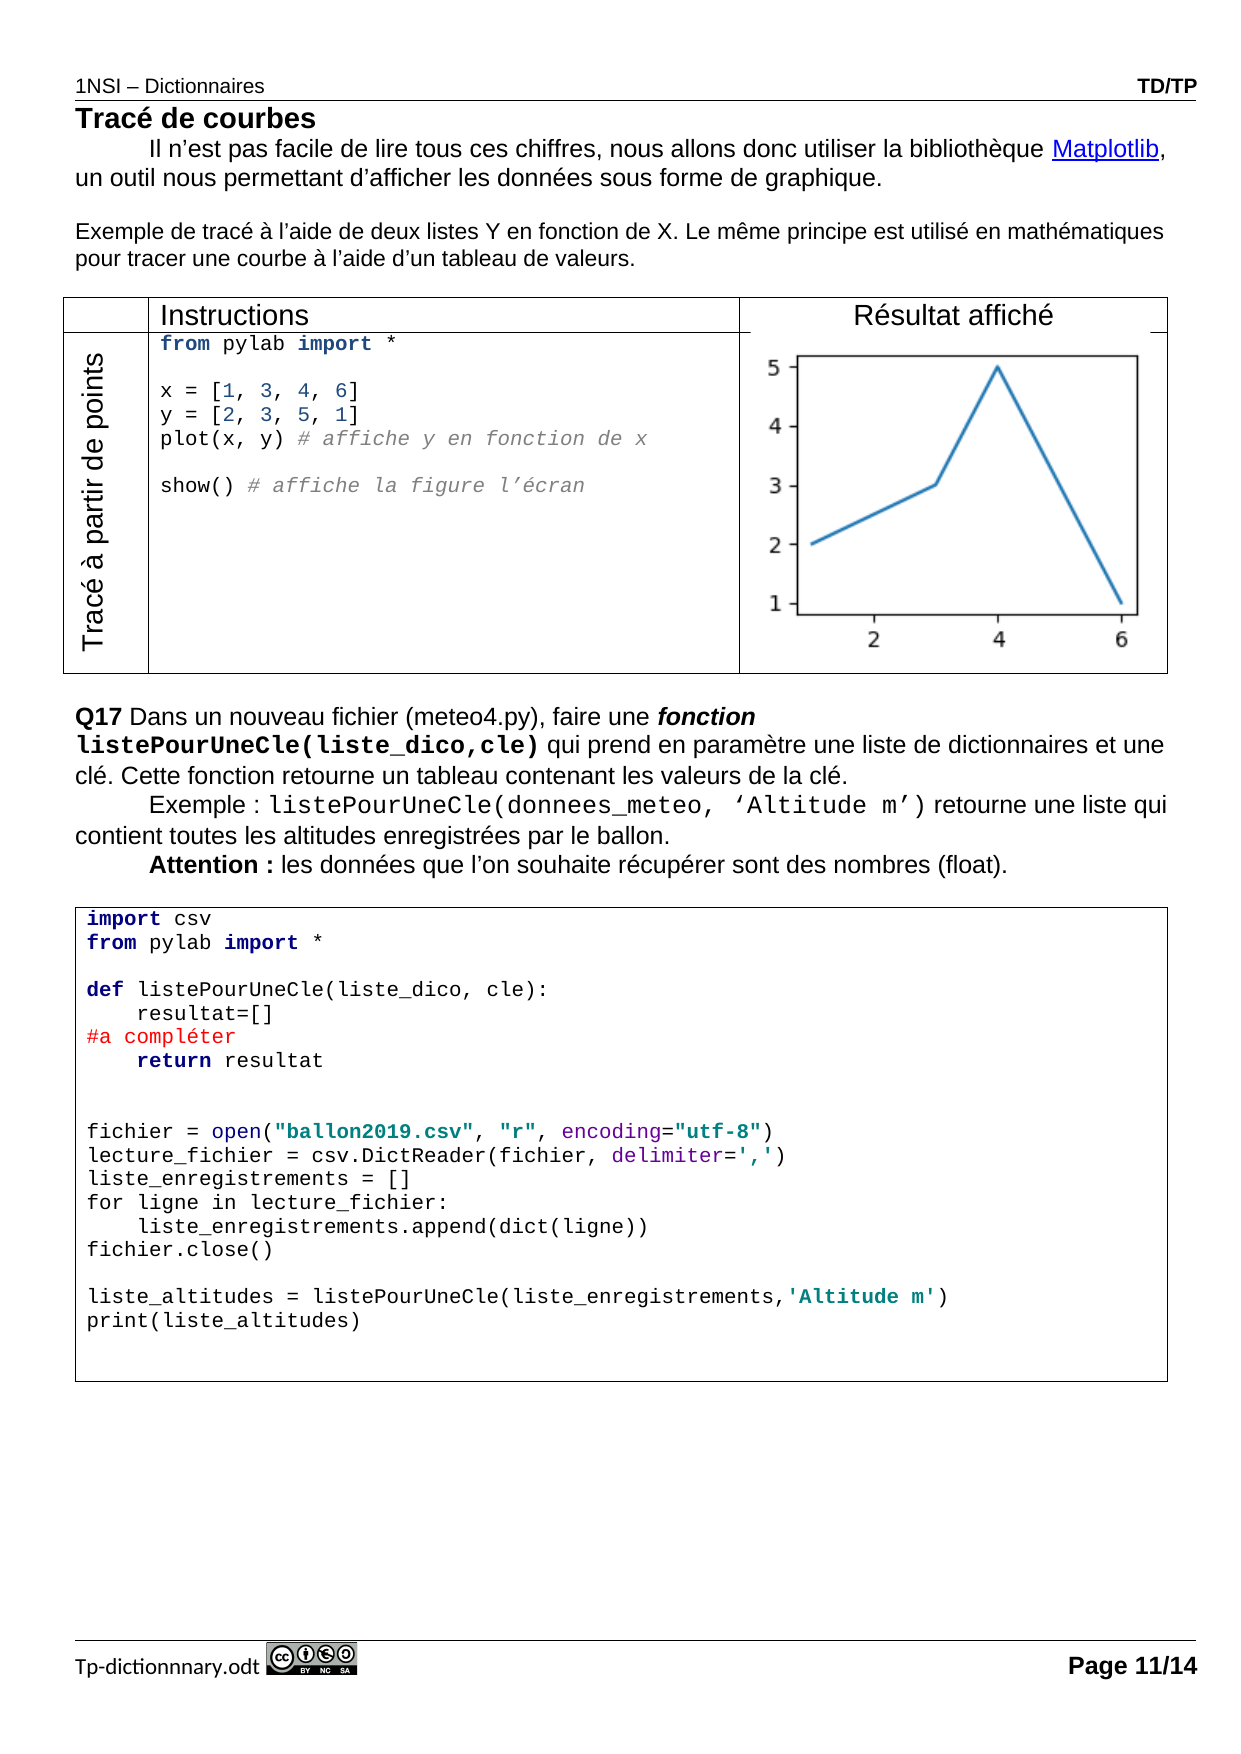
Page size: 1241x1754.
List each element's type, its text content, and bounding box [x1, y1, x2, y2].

table_header import csv from pylab import * def listePourUneCle(liste_dico, cle): resultat=[] #a compléter return resultat fichier = open("ballon2019.csv", "r", encoding="utf-8") lecture_fichier = csv.DictReader(fichier, delimiter=',') liste_enregistrements = [] for ligne in lecture_fichier: liste_enregistrements.append(dict(ligne)) fichier.close() liste_altitudes = listePourUneCle(liste_enregistrements,'Altitude m') print(liste_altitudes) [76, 908, 1167, 1381]
text Tracé de courbes [75, 101, 1196, 134]
table_cell Tracé à partir de points [64, 333, 148, 672]
text Il n’est pas facile de lire tous ces chiffres, nous allons donc utiliser la bibliothèque Matplotlib, un outil nous permettant d’afficher les données sous forme de graphique. [75, 134, 1196, 192]
text Exemple de tracé à l’aide de deux listes Y en fonction de X. Le même principe est utilisé en mathématiques pour tracer une courbe à l’aide d’un tableau de valeurs. [75, 218, 1196, 271]
table_header [64, 298, 148, 332]
table_header Instructions [149, 298, 739, 332]
picture [750, 332, 1151, 652]
picture [266, 1642, 358, 1675]
table_cell [740, 333, 1167, 672]
text Attention : les données que l’on souhaite récupérer sont des nombres (float). [75, 850, 1196, 878]
table_cell from pylab import * x = [1, 3, 4, 6] y = [2, 3, 5, 1] plot(x, y) # affiche y en fonction de x show() # affiche la figure l’écran [149, 333, 739, 672]
table_header Résultat affiché [740, 298, 1167, 332]
text Q17 Dans un nouveau fichier (meteo4.py), faire une fonction listePourUneCle(liste_dico,cle) qui prend en paramètre une liste de dictionnaires et une clé. Cette fonction retourne un tableau contenant les valeurs de la clé. [75, 702, 1196, 790]
text Exemple : listePourUneCle(donnees_meteo, ‘Altitude m’) retourne une liste qui contient toutes les altitudes enregistrées par le ballon. [75, 790, 1196, 850]
